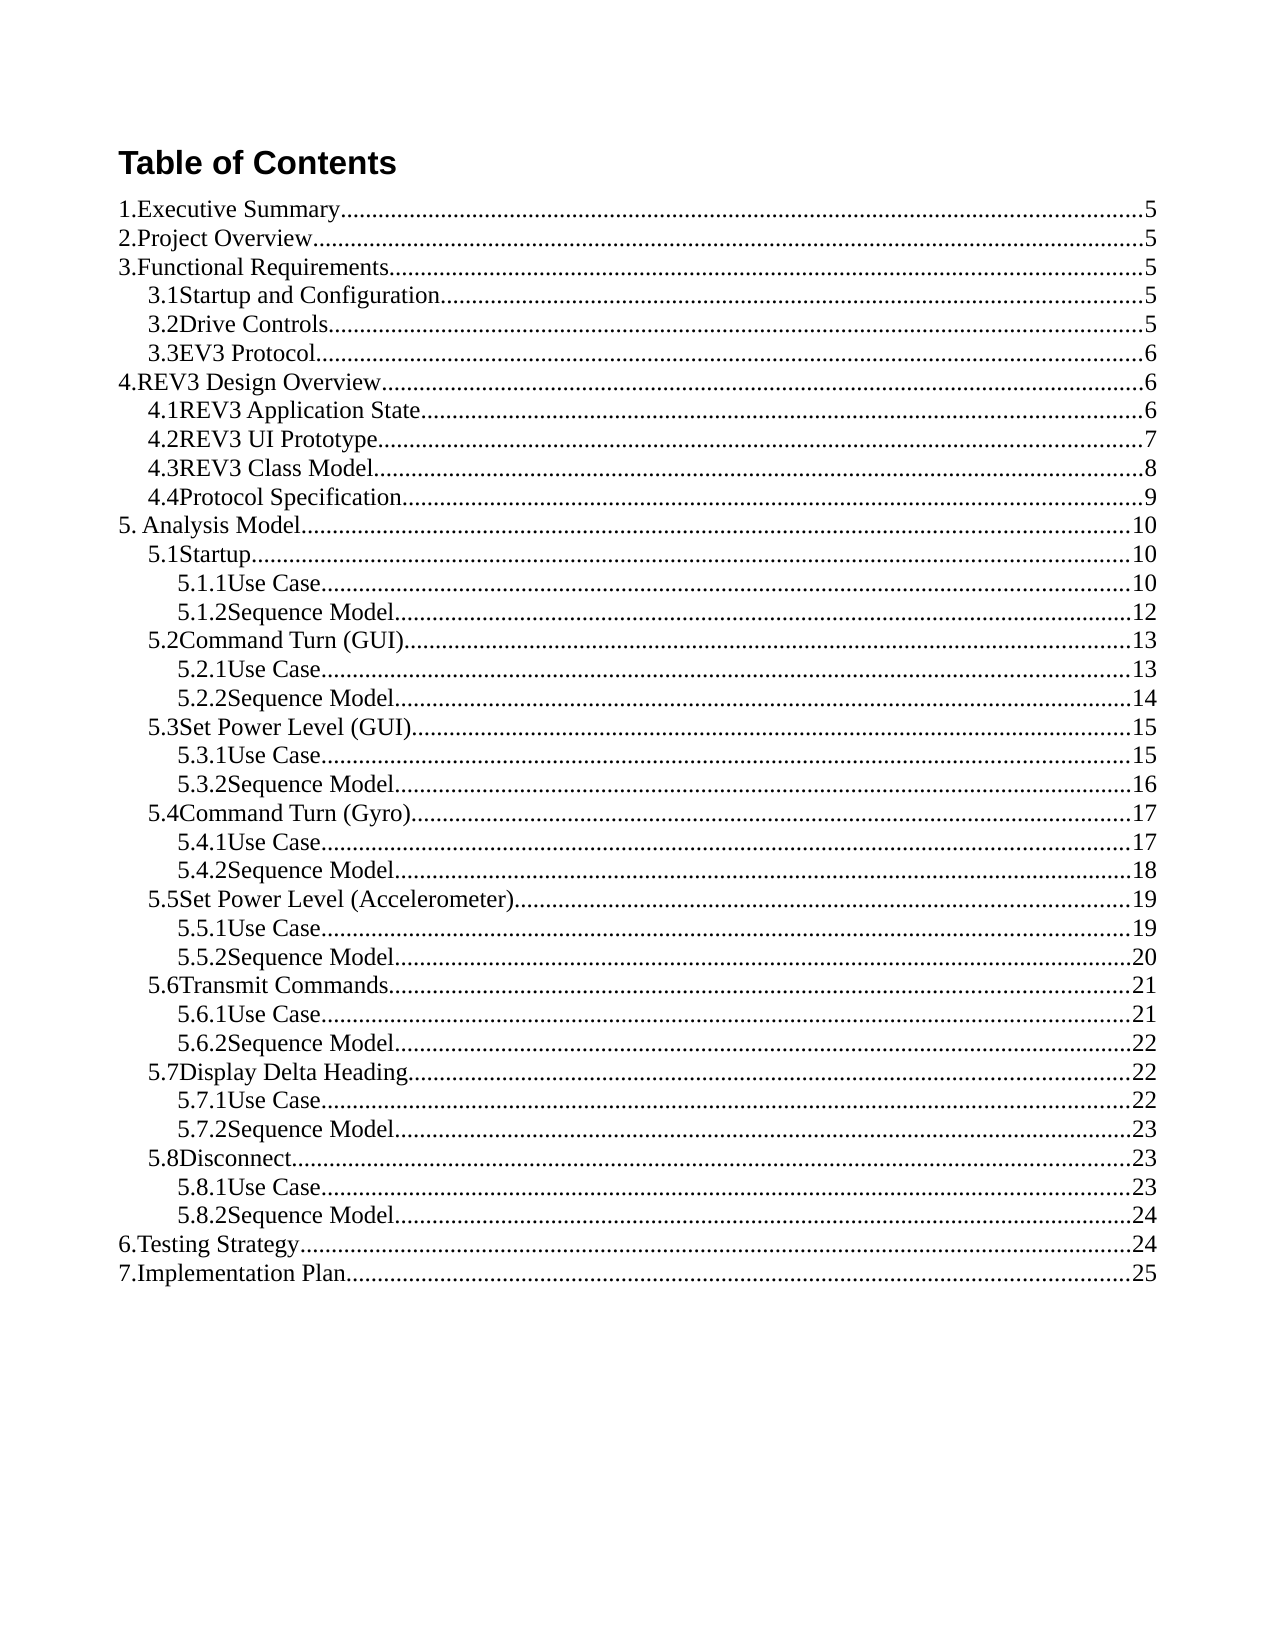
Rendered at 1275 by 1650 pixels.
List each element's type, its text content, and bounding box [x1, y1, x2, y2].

text 2.Project Overview 5 [118, 223, 1157, 252]
subtitle Table of Contents [118, 143, 1157, 182]
text 5.3.1Use Case 15 [177, 740, 1157, 769]
text 1.Executive Summary 5 [118, 194, 1157, 223]
text 5.1.1Use Case 10 [177, 568, 1157, 597]
text 7.Implementation Plan 25 [118, 1258, 1157, 1287]
text 5.5.2Sequence Model 20 [177, 942, 1157, 970]
text 4.2REV3 UI Prototype 7 [148, 424, 1157, 453]
text 5.3.2Sequence Model 16 [177, 769, 1157, 798]
text 5.8.2Sequence Model 24 [177, 1200, 1157, 1229]
text 5.2Command Turn (GUI) 13 [148, 625, 1157, 654]
text 5.3Set Power Level (GUI) 15 [148, 712, 1157, 740]
text 5.4.2Sequence Model 18 [177, 855, 1157, 884]
text 3.Functional Requirements 5 [118, 252, 1157, 280]
text 5.2.1Use Case 13 [177, 654, 1157, 683]
text 5.8.1Use Case 23 [177, 1172, 1157, 1200]
text 6.Testing Strategy 24 [118, 1229, 1157, 1258]
text 5.6Transmit Commands 21 [148, 970, 1157, 999]
text 4.1REV3 Application State 6 [148, 395, 1157, 424]
text 5. Analysis Model 10 [118, 510, 1157, 539]
text 5.6.2Sequence Model 22 [177, 1028, 1157, 1057]
text 5.5.1Use Case 19 [177, 913, 1157, 942]
text 5.7.2Sequence Model 23 [177, 1114, 1157, 1143]
text 5.2.2Sequence Model 14 [177, 683, 1157, 712]
text 5.7Display Delta Heading 22 [148, 1057, 1157, 1085]
text 3.3EV3 Protocol 6 [148, 338, 1157, 367]
text 5.4.1Use Case 17 [177, 827, 1157, 855]
text 5.6.1Use Case 21 [177, 999, 1157, 1028]
text 4.4Protocol Specification 9 [148, 482, 1157, 510]
text 5.5Set Power Level (Accelerometer) 19 [148, 884, 1157, 913]
text 4.REV3 Design Overview 6 [118, 367, 1157, 395]
text 5.1.2Sequence Model 12 [177, 597, 1157, 625]
text 5.8Disconnect 23 [148, 1143, 1157, 1172]
text 3.1Startup and Configuration 5 [148, 280, 1157, 309]
text 5.7.1Use Case 22 [177, 1085, 1157, 1114]
text 5.4Command Turn (Gyro) 17 [148, 798, 1157, 827]
text 4.3REV3 Class Model 8 [148, 453, 1157, 482]
text 3.2Drive Controls 5 [148, 309, 1157, 338]
text 5.1Startup 10 [148, 539, 1157, 568]
